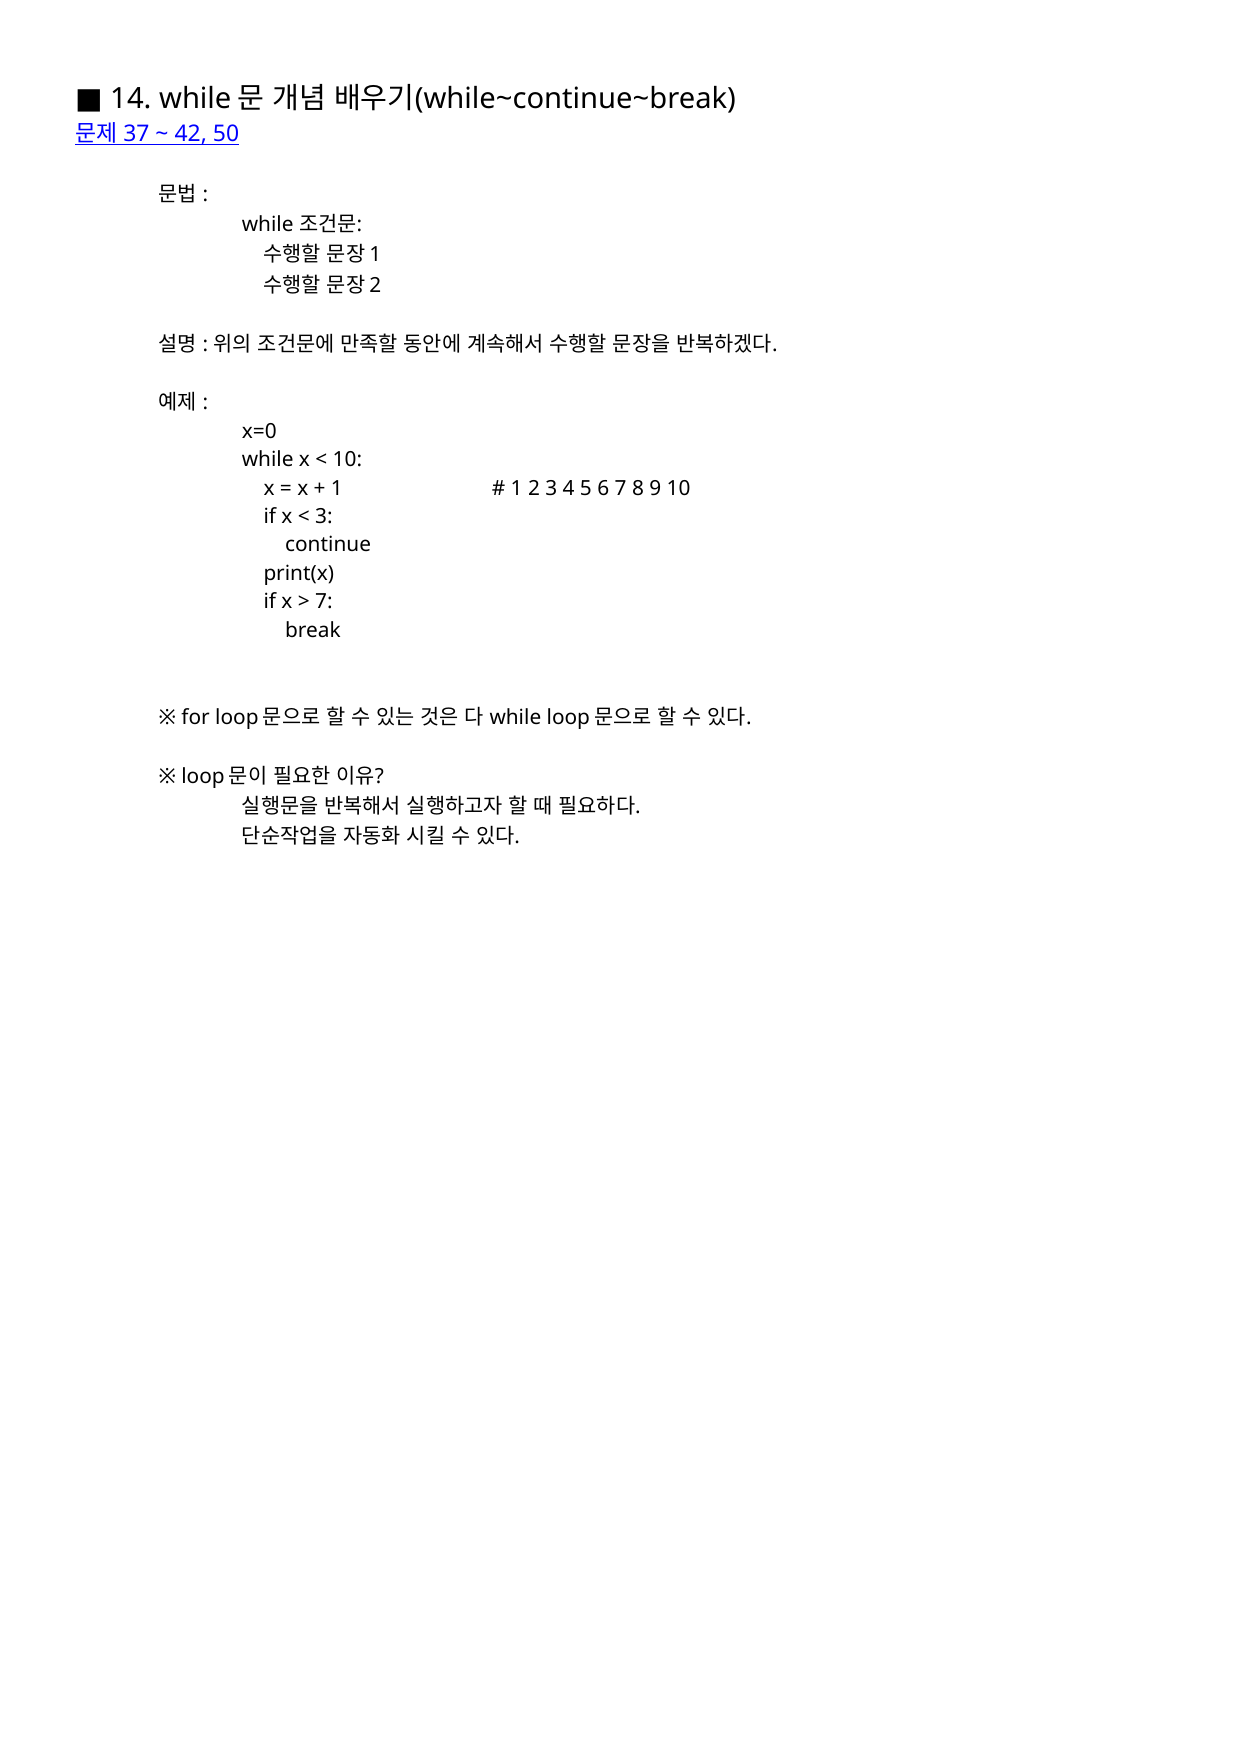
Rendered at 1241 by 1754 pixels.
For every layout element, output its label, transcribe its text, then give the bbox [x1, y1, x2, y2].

text ※ for loop문으로 할 수 있는 것은 다 while loop문으로 할 수 있다. [75, 700, 1165, 731]
subtitle ■ 14. while문 개념 배우기(while~continue~break) [75, 75, 1165, 117]
text 단순작업을 자동화 시킬 수 있다. [75, 819, 1165, 850]
text x=0 [75, 416, 1165, 444]
text 실행문을 반복해서 실행하고자 할 때 필요하다. [75, 789, 1165, 819]
text if x > 7: [75, 586, 1165, 615]
text 문법 : [75, 177, 1165, 207]
text continue [75, 529, 1165, 558]
text 문제 37 ~ 42, 50 [75, 117, 1165, 149]
text x = x + 1 # 1 2 3 4 5 6 7 8 9 10 [75, 473, 1165, 501]
text while 조건문: [75, 207, 1165, 238]
text break [75, 615, 1165, 643]
text if x < 3: [75, 501, 1165, 529]
text 수행할 문장1 [75, 238, 1165, 268]
text ※ loop문이 필요한 이유? [75, 759, 1165, 789]
text while x < 10: [75, 444, 1165, 473]
text 설명 : 위의 조건문에 만족할 동안에 계속해서 수행할 문장을 반복하겠다. [75, 327, 1165, 357]
text 예제 : [75, 386, 1165, 416]
text print(x) [75, 558, 1165, 586]
text 수행할 문장2 [75, 268, 1165, 298]
